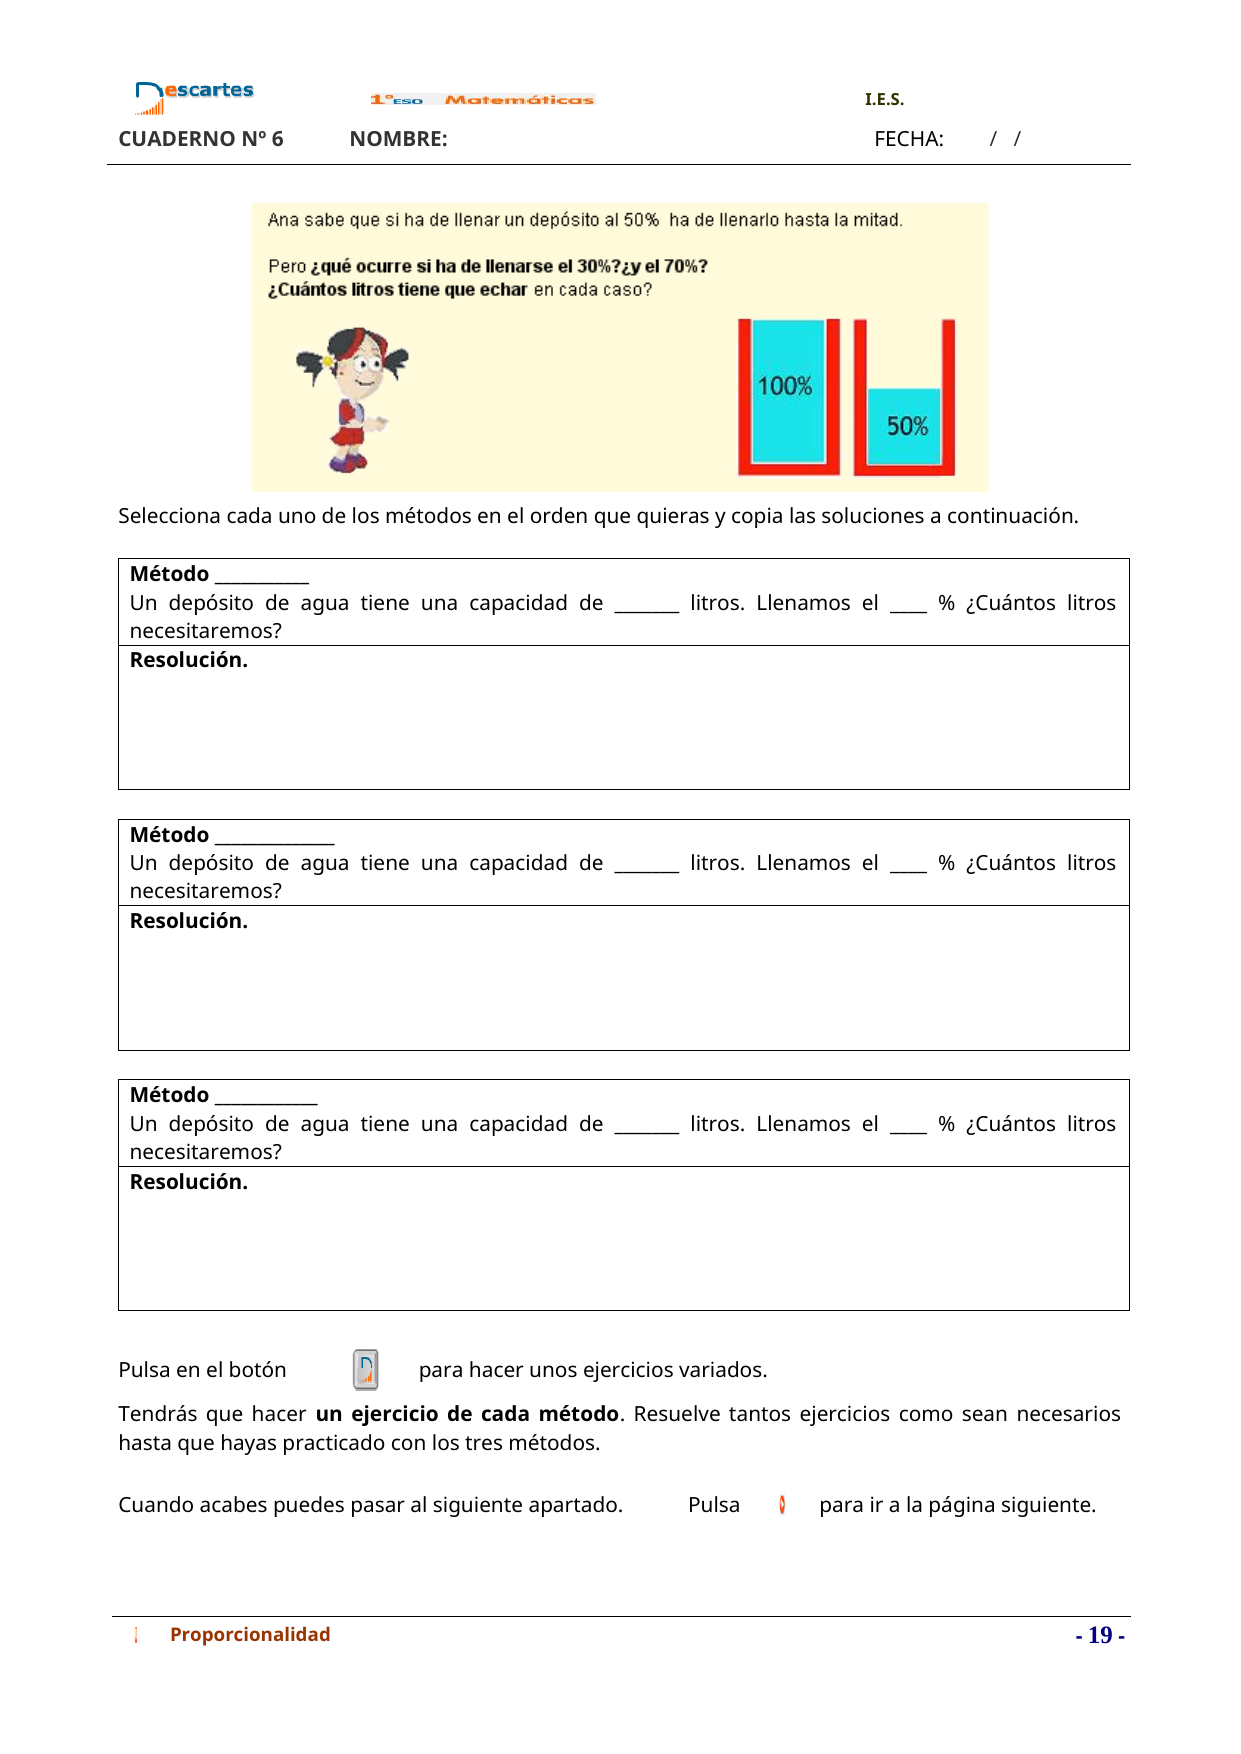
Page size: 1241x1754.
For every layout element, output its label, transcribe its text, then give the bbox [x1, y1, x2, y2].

table_header para hacer unos ejercicios variados. [407, 1340, 1133, 1399]
table_cell Resolución. [119, 1167, 1129, 1310]
table_header Método ______________ Un depósito de agua tiene una capacidad de _______ litros. Llenamos el ____ % ¿Cuántos litros necesitaremos? [119, 820, 1129, 905]
picture [371, 93, 599, 105]
table_header [324, 1340, 407, 1399]
table_cell Tendrás que hacer un ejercicio de cada método. Resuelve tantos ejercicios como sean necesarios hasta que hayas practicado con los tres métodos. [107, 1399, 1133, 1456]
text Selecciona cada uno de los métodos en el orden que quieras y copia las soluciones a continuación. [118, 501, 1122, 529]
picture [134, 1626, 138, 1643]
table_header Pulsa en el botón [107, 1340, 324, 1399]
picture [251, 203, 989, 492]
table_header Cuando acabes puedes pasar al siguiente apartado. [111, 1485, 681, 1523]
table_cell Resolución. [119, 906, 1129, 1049]
table_header [756, 1485, 812, 1523]
table_header Pulsa [681, 1485, 756, 1523]
picture [134, 82, 257, 115]
table_header Método ___________ Un depósito de agua tiene una capacidad de _______ litros. Llenamos el ____ % ¿Cuántos litros necesitaremos? [119, 559, 1129, 644]
table_cell Resolución. [119, 646, 1129, 789]
picture [779, 1494, 785, 1515]
table_header Método ____________ Un depósito de agua tiene una capacidad de _______ litros. Llenamos el ____ % ¿Cuántos litros necesitaremos? [119, 1080, 1129, 1166]
table_header para ir a la página siguiente. [812, 1485, 1141, 1523]
picture [352, 1349, 379, 1391]
